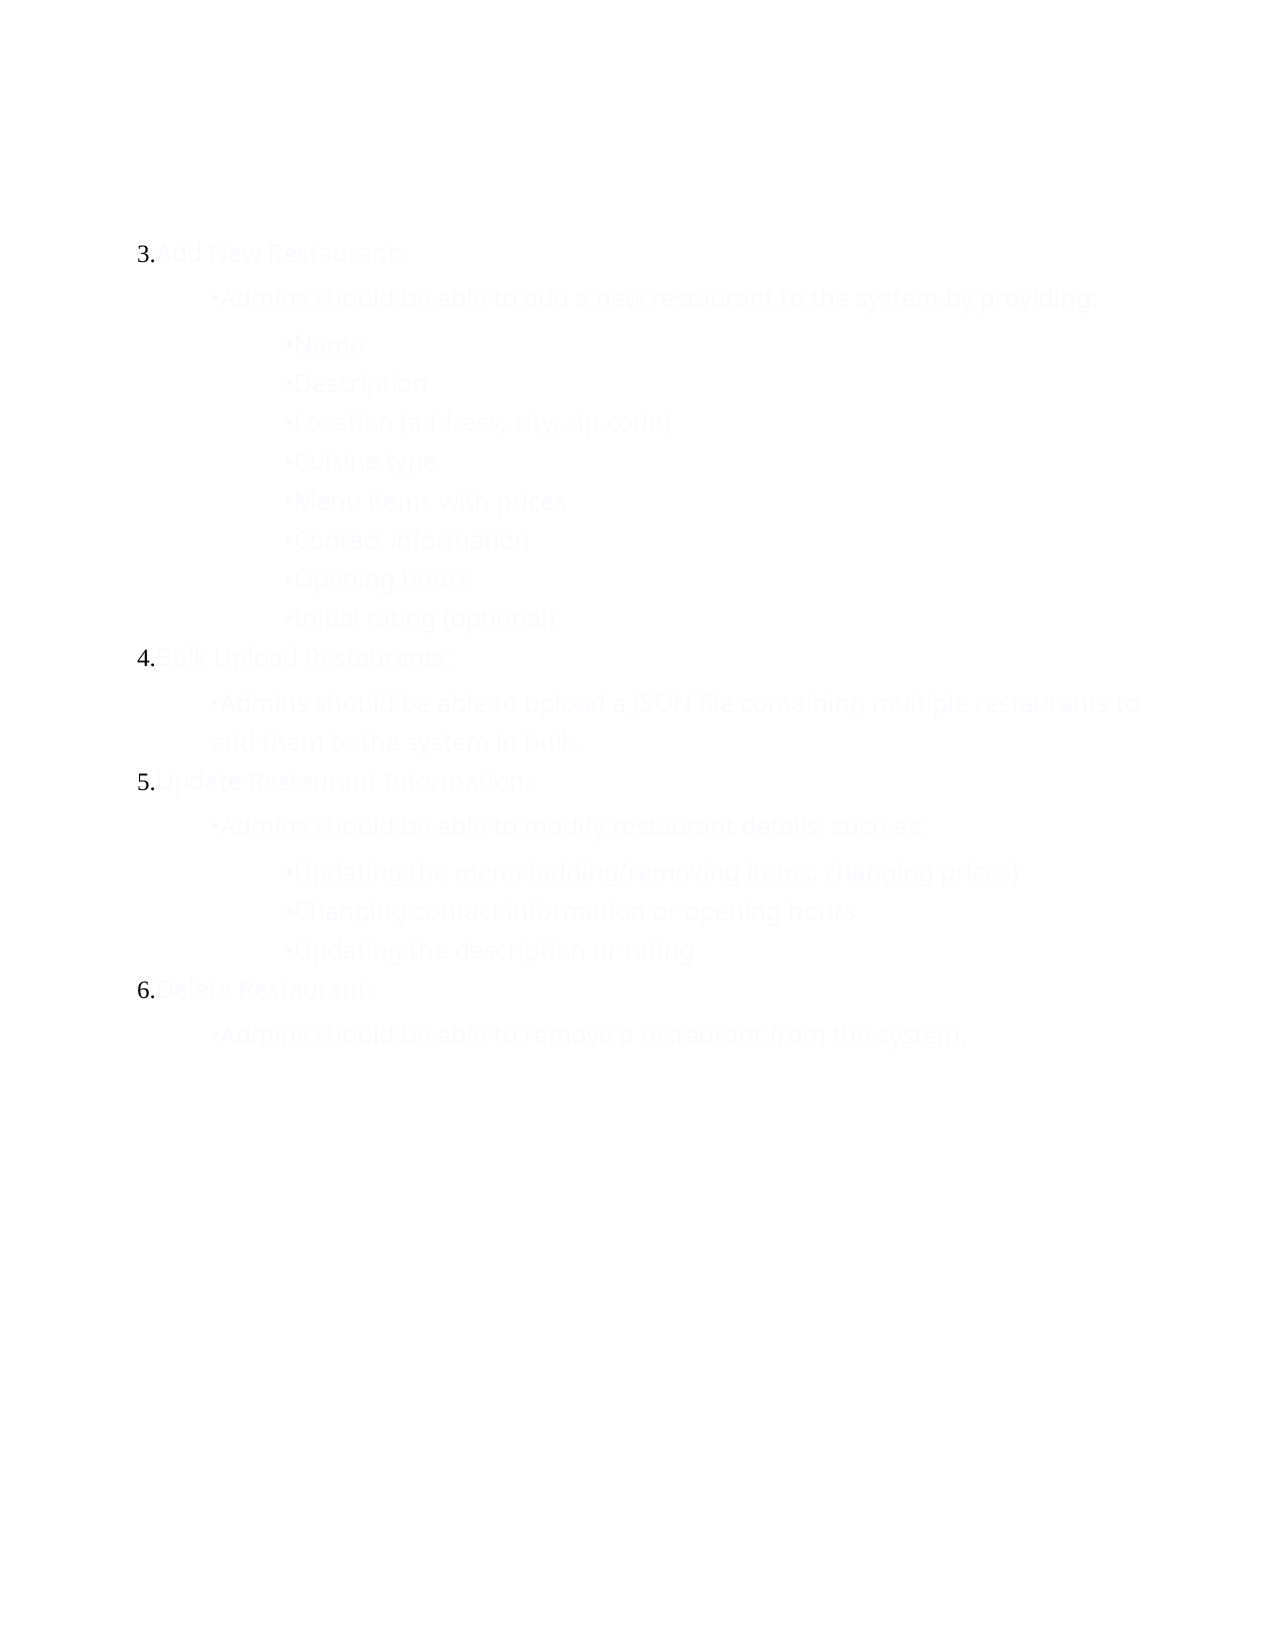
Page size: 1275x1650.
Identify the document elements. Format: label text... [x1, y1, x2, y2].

list Delete Restaurant: [118, 972, 1157, 1006]
list Opening hours [118, 561, 1157, 596]
list Description [118, 366, 1157, 400]
list Add New Restaurant: [118, 236, 1157, 270]
list Menu items with prices [118, 483, 1157, 517]
list Admins should be able to add a new restaurant to the system by providing: [118, 281, 1157, 315]
list Admins should be able to remove a restaurant from the system. [118, 1017, 1157, 1051]
list Update Restaurant Information: [118, 763, 1157, 798]
list Cuisine type [118, 444, 1157, 478]
list Contact information [118, 522, 1157, 556]
list Updating the menu (adding/removing items, changing prices) [118, 854, 1157, 888]
list Admins should be able to modify restaurant details, such as: [118, 809, 1157, 843]
list Bulk Upload Restaurants: [118, 640, 1157, 674]
list Name [118, 326, 1157, 361]
list Updating the description or rating [118, 933, 1157, 967]
list Changing contact information or opening hours [118, 893, 1157, 928]
list Initial rating (optional) [118, 601, 1157, 635]
list Admins should be able to upload a JSON file containing multiple restaurants to add them to the system in bulk. [118, 685, 1157, 758]
list Location (address, city, zip code) [118, 405, 1157, 439]
